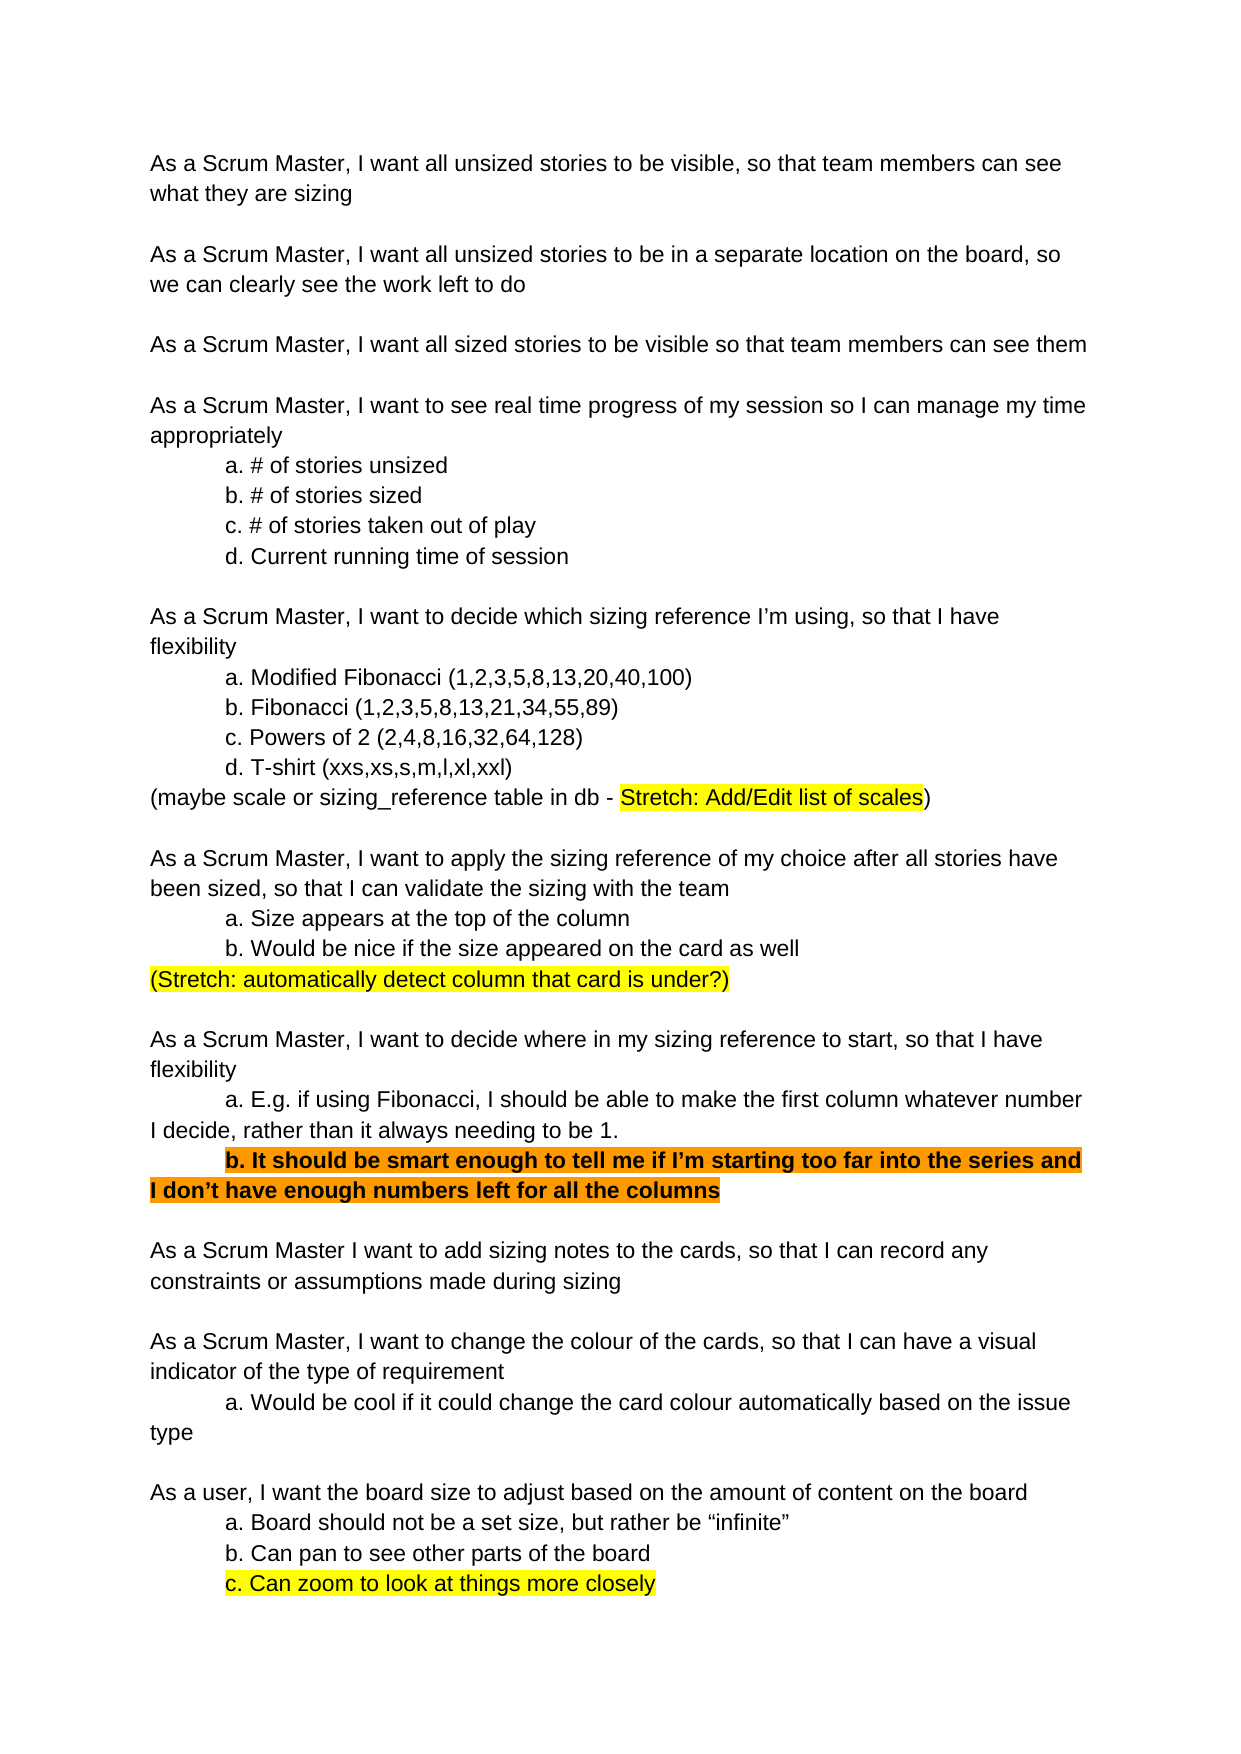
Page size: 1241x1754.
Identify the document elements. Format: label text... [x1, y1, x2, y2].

text As a Scrum Master I want to add sizing notes to the cards, so that I can record any constraints or assumptions made during sizing [150, 1237, 1090, 1294]
text b. Can pan to see other parts of the board [150, 1539, 1090, 1566]
text As a Scrum Master, I want all unsized stories to be visible, so that team members can see what they are sizing [150, 150, 1090, 207]
text As a Scrum Master, I want to decide where in my sizing reference to start, so that I have flexibility [150, 1026, 1090, 1083]
text As a Scrum Master, I want all sized stories to be visible so that team members can see them [150, 331, 1090, 358]
text d. T-shirt (xxs,xs,s,m,l,xl,xxl) [150, 754, 1090, 781]
text b. It should be smart enough to tell me if I’m starting too far into the series and I don’t have enough numbers left for all the columns [150, 1147, 1090, 1203]
text d. Current running time of session [150, 543, 1090, 569]
text a. Size appears at the top of the column [150, 905, 1090, 932]
text As a Scrum Master, I want all unsized stories to be in a separate location on the board, so we can clearly see the work left to do [150, 241, 1090, 297]
text As a user, I want the board size to adjust based on the amount of content on the board [150, 1479, 1090, 1506]
text b. Fibonacci (1,2,3,5,8,13,21,34,55,89) [150, 694, 1090, 720]
text (Stretch: automatically detect column that card is under?) [150, 966, 1090, 992]
text As a Scrum Master, I want to change the colour of the cards, so that I can have a visual indicator of the type of requirement [150, 1328, 1090, 1385]
text As a Scrum Master, I want to decide which sizing reference I’m using, so that I have flexibility [150, 603, 1090, 660]
text a. Modified Fibonacci (1,2,3,5,8,13,20,40,100) [150, 663, 1090, 690]
text c. Powers of 2 (2,4,8,16,32,64,128) [150, 724, 1090, 750]
text b. # of stories sized [150, 482, 1090, 509]
text (maybe scale or sizing_reference table in db - Stretch: Add/Edit list of scales) [150, 784, 1090, 811]
text c. Can zoom to look at things more closely [150, 1570, 1090, 1596]
text a. E.g. if using Fibonacci, I should be able to make the first column whatever number I decide, rather than it always needing to be 1. [150, 1086, 1090, 1143]
text a. # of stories unsized [150, 452, 1090, 478]
text b. Would be nice if the size appeared on the card as well [150, 935, 1090, 962]
text a. Would be cool if it could change the card colour automatically based on the issue type [150, 1388, 1090, 1445]
text a. Board should not be a set size, but rather be “infinite” [150, 1509, 1090, 1536]
text As a Scrum Master, I want to apply the sizing reference of my choice after all stories have been sized, so that I can validate the sizing with the team [150, 845, 1090, 901]
text As a Scrum Master, I want to see real time progress of my session so I can manage my time appropriately [150, 392, 1090, 448]
text c. # of stories taken out of play [150, 512, 1090, 539]
